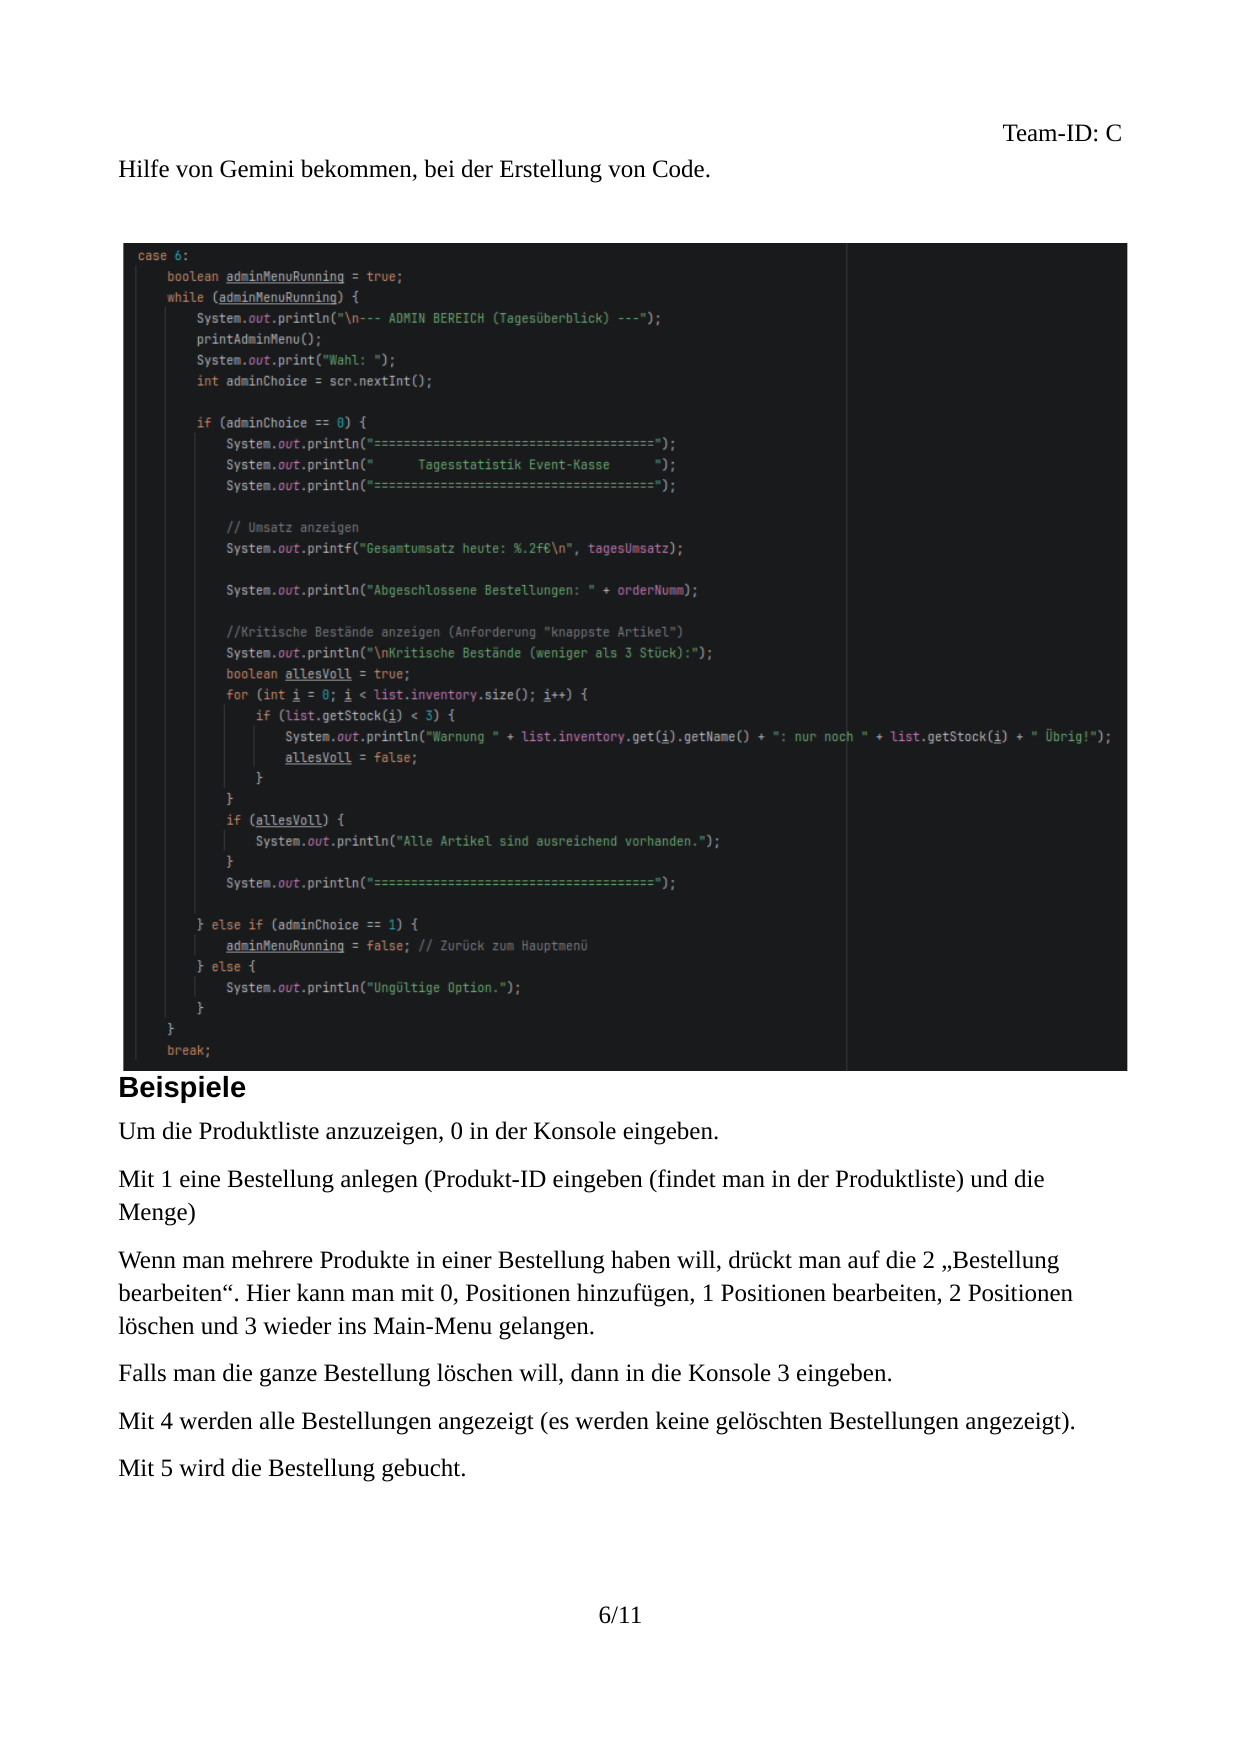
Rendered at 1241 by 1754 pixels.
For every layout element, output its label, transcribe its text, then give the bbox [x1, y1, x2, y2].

text Mit 1 eine Bestellung anlegen (Produkt-ID eingeben (findet man in der Produktliste) und die Menge) [118, 1164, 1122, 1226]
text Mit 4 werden alle Bestellungen angezeigt (es werden keine gelöschten Bestellungen angezeigt). [118, 1406, 1122, 1435]
text Mit 5 wird die Bestellung gebucht. [118, 1453, 1122, 1482]
subtitle Beispiele [118, 227, 1122, 1104]
picture [123, 243, 1128, 1071]
text Wenn man mehrere Produkte in einer Bestellung haben will, drückt man auf die 2 „Bestellung bearbeiten“. Hier kann man mit 0, Positionen hinzufügen, 1 Positionen bearbeiten, 2 Positionen löschen und 3 wieder ins Main-Menu gelangen. [118, 1245, 1122, 1339]
text Um die Produktliste anzuzeigen, 0 in der Konsole eingeben. [118, 1116, 1122, 1145]
text Hilfe von Gemini bekommen, bei der Erstellung von Code. [118, 154, 1122, 183]
text Falls man die ganze Bestellung löschen will, dann in die Konsole 3 eingeben. [118, 1358, 1122, 1387]
